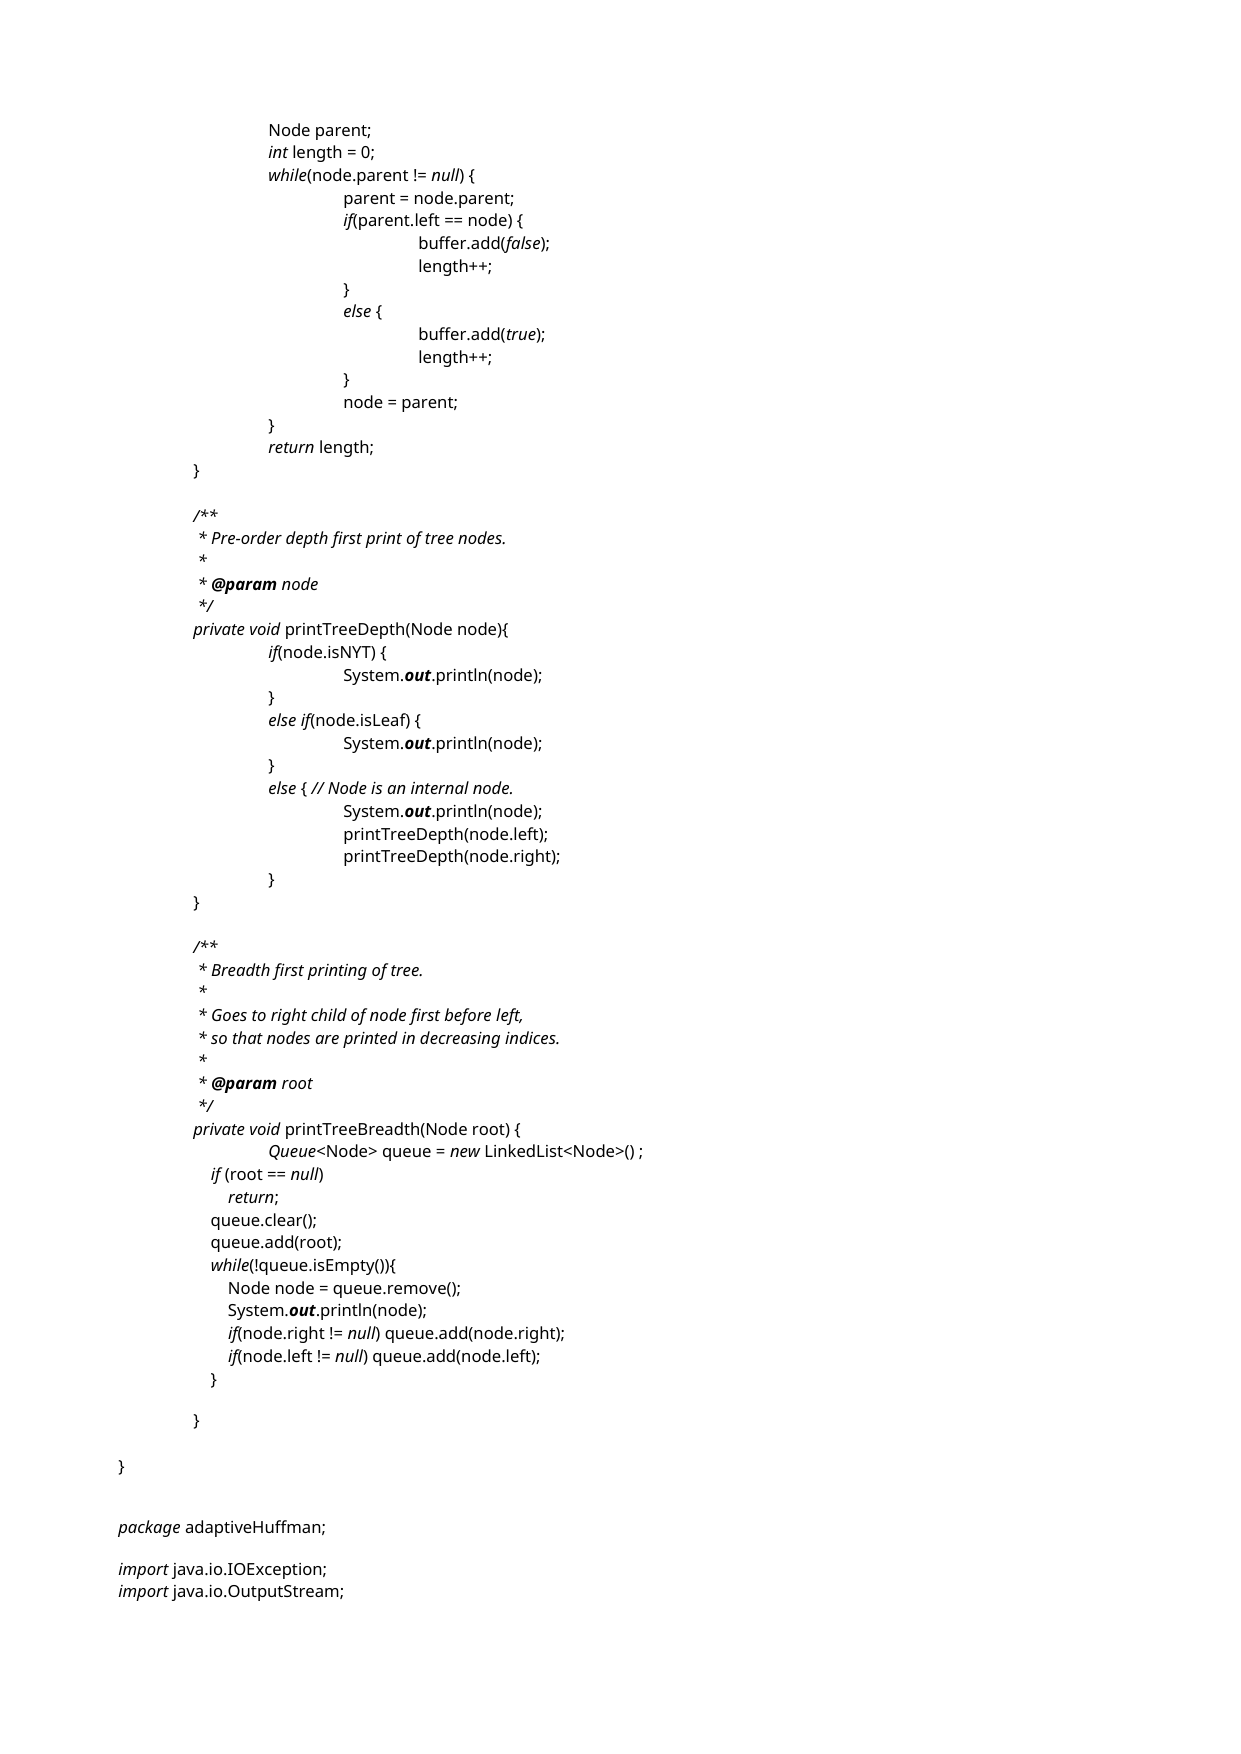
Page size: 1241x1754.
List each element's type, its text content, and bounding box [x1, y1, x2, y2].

text package adaptiveHuffman; import java.io.IOException; import java.io.OutputStream; [118, 1515, 1122, 1622]
text Node parent; int length = 0; while(node.parent != null) { parent = node.parent; if(parent.left == node) { buffer.add(false); length++; } else { buffer.add(true); length++; } node = parent; } return length; } /** * Pre-order depth first print of tree nodes. * * @param node */ private void printTreeDepth(Node node){ if(node.isNYT) { System.out.println(node); } else if(node.isLeaf) { System.out.println(node); } else { // Node is an internal node. System.out.println(node); printTreeDepth(node.left); printTreeDepth(node.right); } } /** * Breadth first printing of tree. * * Goes to right child of node first before left, * so that nodes are printed in decreasing indices. * * @param root */ private void printTreeBreadth(Node root) { Queue<Node> queue = new LinkedList<Node>() ; if (root == null) return; queue.clear(); queue.add(root); while(!queue.isEmpty()){ Node node = queue.remove(); System.out.println(node); if(node.right != null) queue.add(node.right); if(node.left != null) queue.add(node.left); } } } [118, 118, 1122, 1496]
